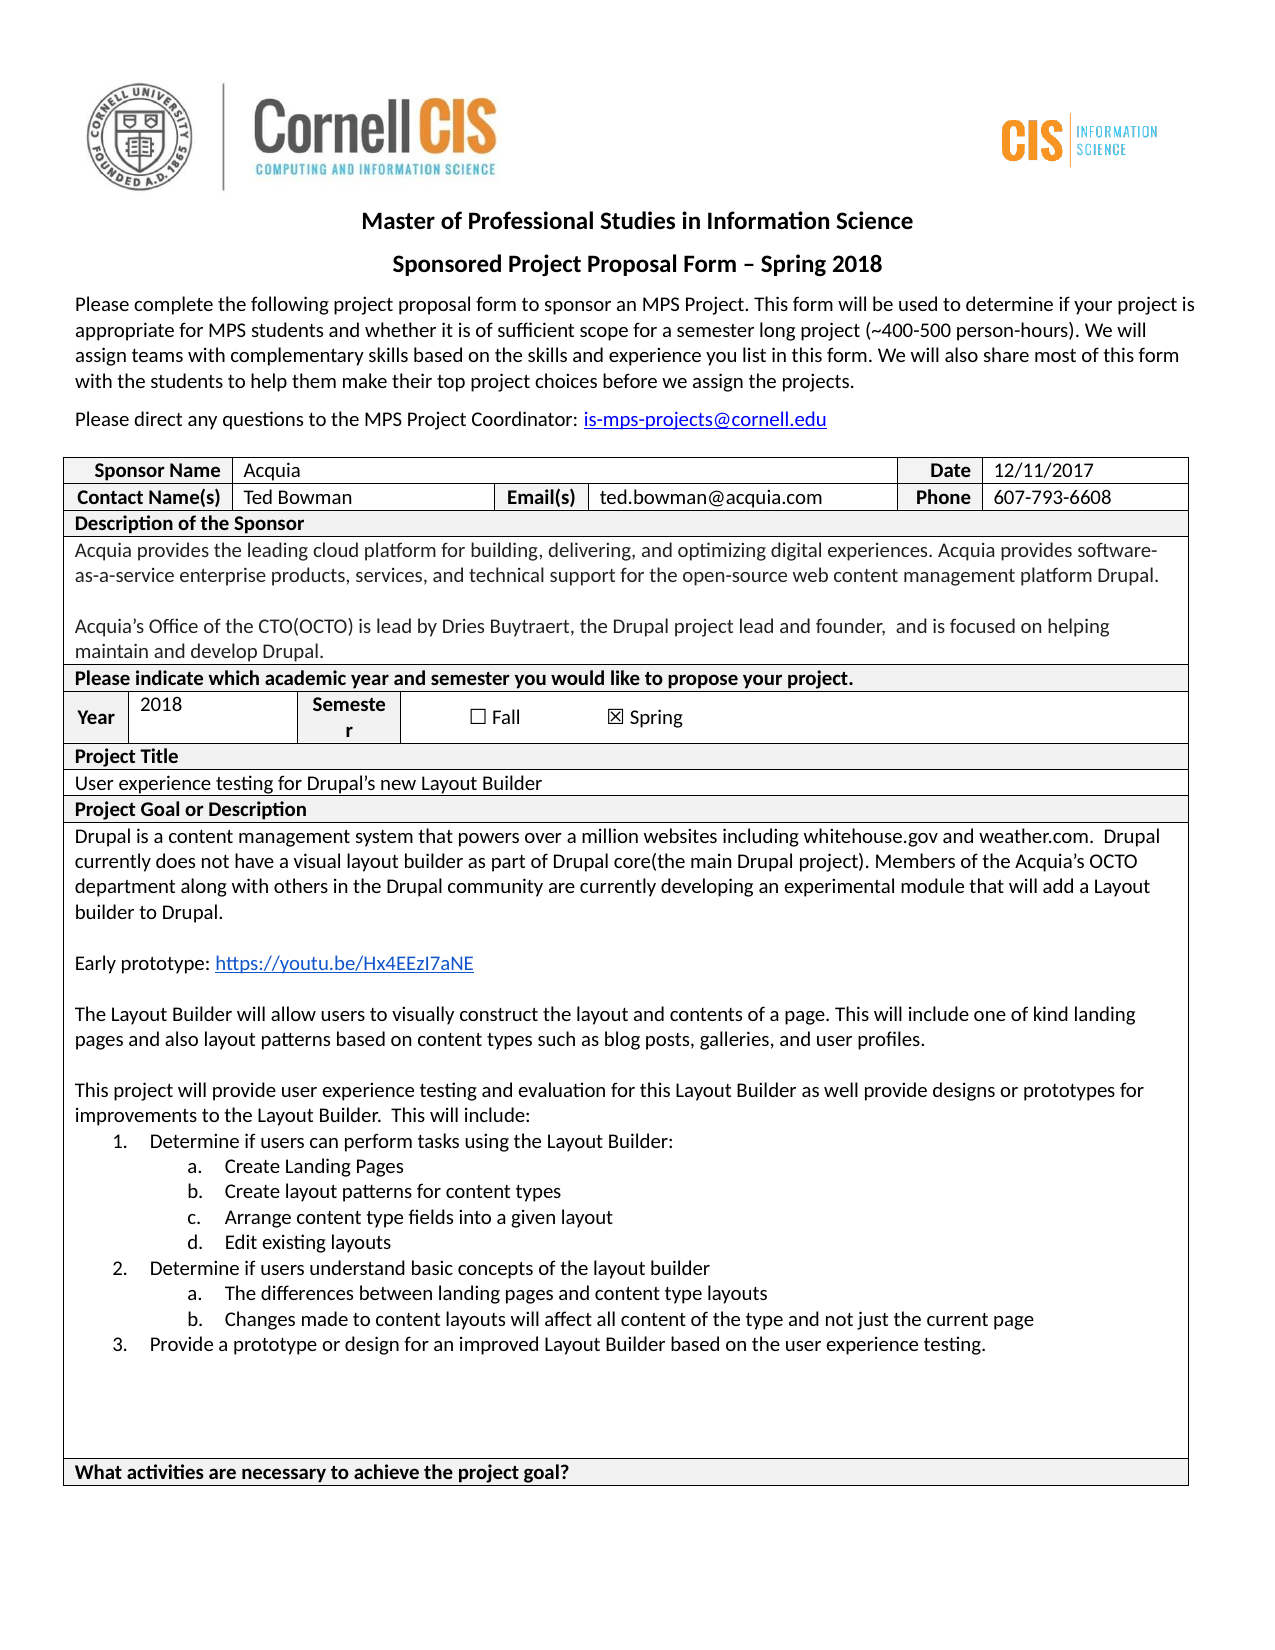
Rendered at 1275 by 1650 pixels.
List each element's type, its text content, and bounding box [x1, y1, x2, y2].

table_cell ☐ Fall [401, 692, 588, 742]
table_header 12/11/2017 [983, 458, 1188, 483]
picture [75, 75, 507, 199]
table_cell Contact Name(s) [64, 484, 232, 509]
table_cell ted.bowman@acquia.com [589, 484, 897, 509]
table_cell Email(s) [495, 484, 588, 509]
table_cell Description of the Sponsor [64, 511, 1188, 536]
table_cell Semester [298, 692, 400, 742]
table_cell Year [64, 692, 128, 742]
table_cell Drupal is a content management system that powers over a million websites including whitehouse.gov and weather.com. Drupal currently does not have a visual layout builder as part of Drupal core(the main Drupal project). Members of the Acquia’s OCTO department along with others in the Drupal community are currently developing an experimental module that will add a Layout builder to Drupal. Early prototype: https://youtu.be/Hx4EEzI7aNE The Layout Builder will allow users to visually construct the layout and contents of a page. This will include one of kind landing pages and also layout patterns based on content types such as blog posts, galleries, and user profiles. This project will provide user experience testing and evaluation for this Layout Builder as well provide designs or prototypes for improvements to the Layout Builder. This will include: Determine if users can perform tasks using the Layout Builder: Create Landing Pages Create layout patterns for content types Arrange content type fields into a given layout Edit existing layouts Determine if users understand basic concepts of the layout builder The differences between landing pages and content type layouts Changes made to content layouts will affect all content of the type and not just the current page Provide a prototype or design for an improved Layout Builder based on the user experience testing. [64, 823, 1188, 1458]
table_cell Ted Bowman [233, 484, 494, 509]
table_cell Please indicate which academic year and semester you would like to propose your project. [64, 665, 1188, 691]
table_cell Project Title [64, 744, 1188, 769]
table_cell [701, 692, 1188, 742]
table_header Sponsor Name [64, 458, 232, 483]
subtitle Master of Professional Studies in Information Science [75, 75, 1200, 236]
picture [957, 75, 1200, 206]
table_cell ☒ Spring [588, 692, 701, 742]
text Please complete the following project proposal form to sponsor an MPS Project. This form will be used to determine if your project is appropriate for MPS students and whether it is of sufficient scope for a semester long project (~400-500 person-hours). We will assign teams with complementary skills based on the skills and experience you list in this form. We will also share most of this form with the students to help them make their top project choices before we assign the projects. [75, 292, 1200, 393]
table_cell What activities are necessary to achieve the project goal? [64, 1459, 1188, 1485]
text Please direct any questions to the MPS Project Coordinator: is-mps-projects@cornell.edu [75, 406, 1200, 431]
table_cell Phone [898, 484, 982, 509]
table_cell User experience testing for Drupal’s new Layout Builder [64, 770, 1188, 795]
table_header Acquia [233, 458, 897, 483]
table_cell 607-793-6608 [983, 484, 1188, 509]
table_cell Project Goal or Description [64, 796, 1188, 822]
table_cell 2018 [129, 692, 297, 742]
table_header Date [898, 458, 982, 483]
subtitle Sponsored Project Proposal Form – Spring 2018 [75, 248, 1200, 279]
table_cell Acquia provides the leading cloud platform for building, delivering, and optimizing digital experiences. Acquia provides software-as-a-service enterprise products, services, and technical support for the open-source web content management platform Drupal. Acquia’s Office of the CTO(OCTO) is lead by Dries Buytraert, the Drupal project lead and founder, and is focused on helping maintain and develop Drupal. [64, 537, 1188, 664]
